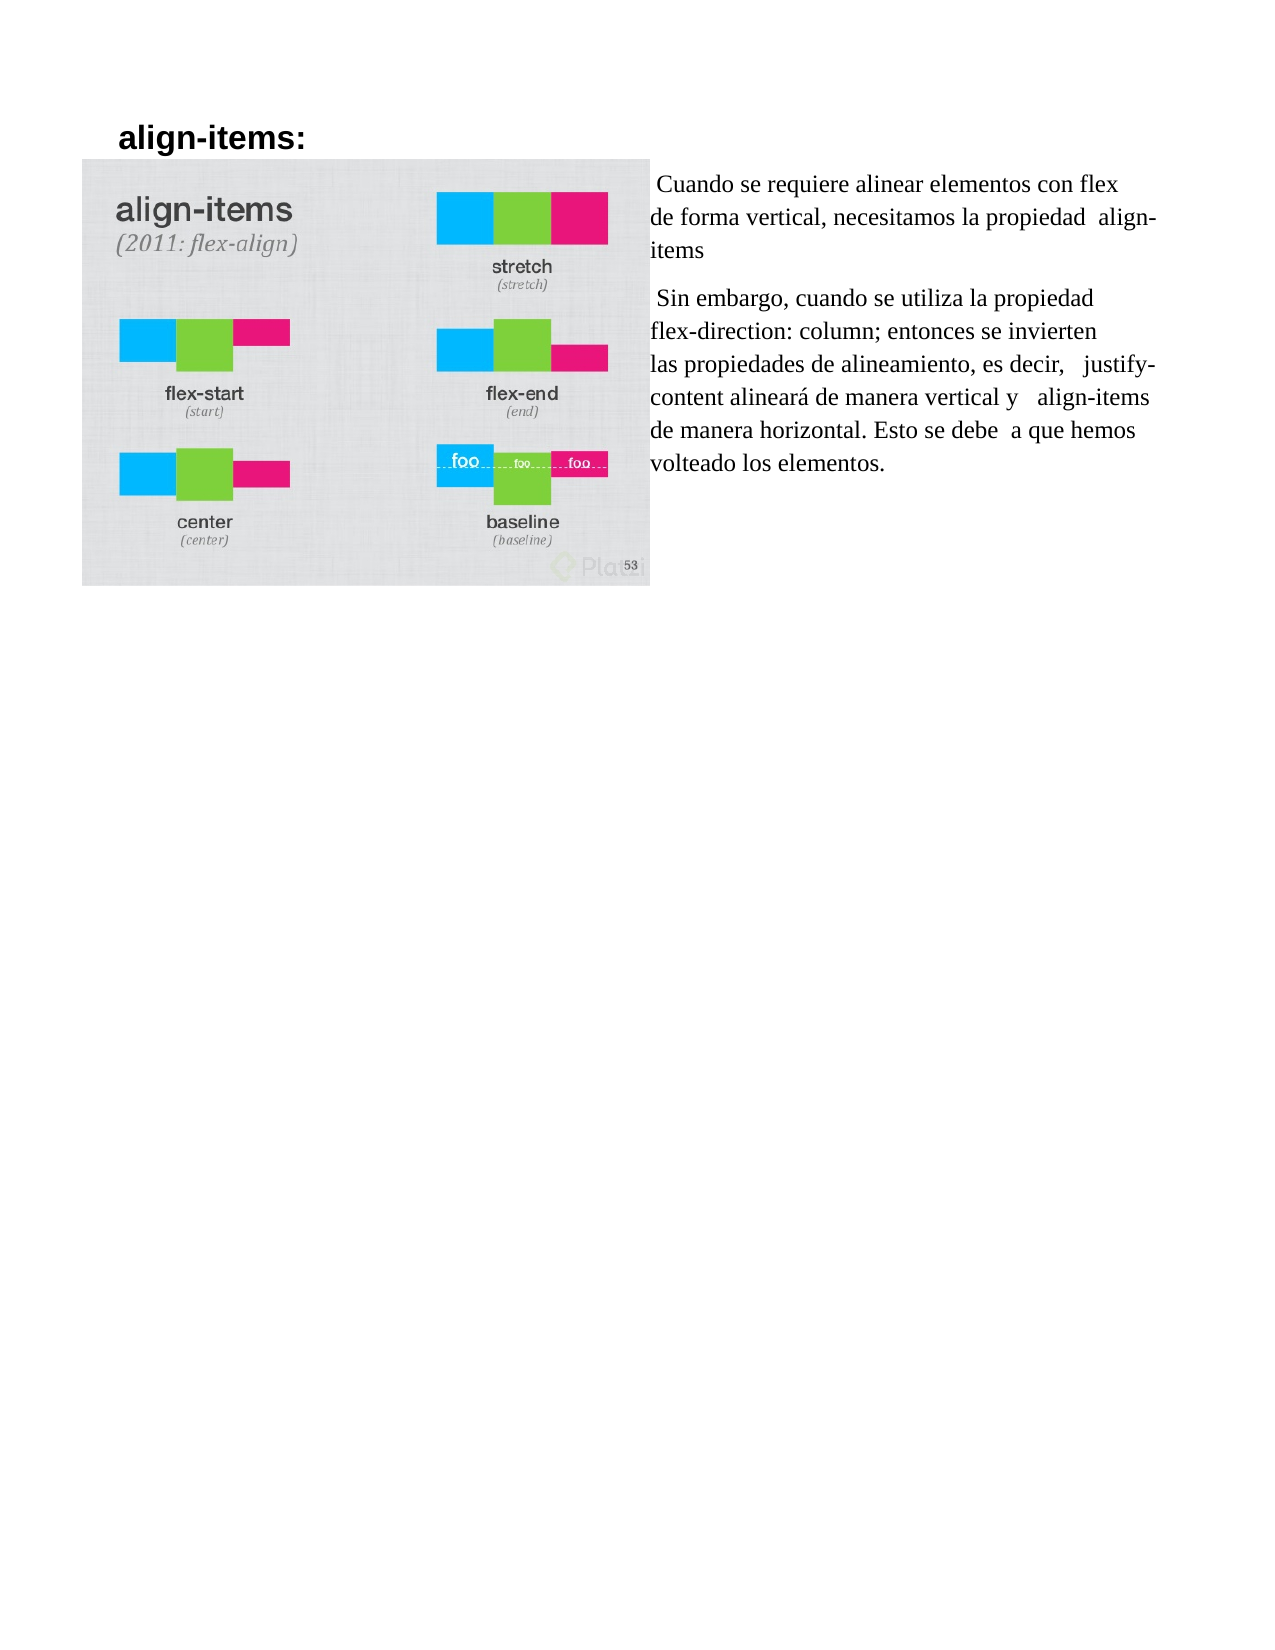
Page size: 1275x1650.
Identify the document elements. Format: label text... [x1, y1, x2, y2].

text Cuando se requiere alinear elementos con flex de forma vertical, necesitamos la propiedad align-items [650, 169, 1157, 264]
subtitle align-items: [118, 118, 1157, 157]
text Sin embargo, cuando se utiliza la propiedad flex-direction: column; entonces se invierten las propiedades de alineamiento, es decir, justify-content alineará de manera vertical y align-items de manera horizontal. Esto se debe a que hemos volteado los elementos. [650, 283, 1157, 477]
picture [82, 159, 650, 586]
